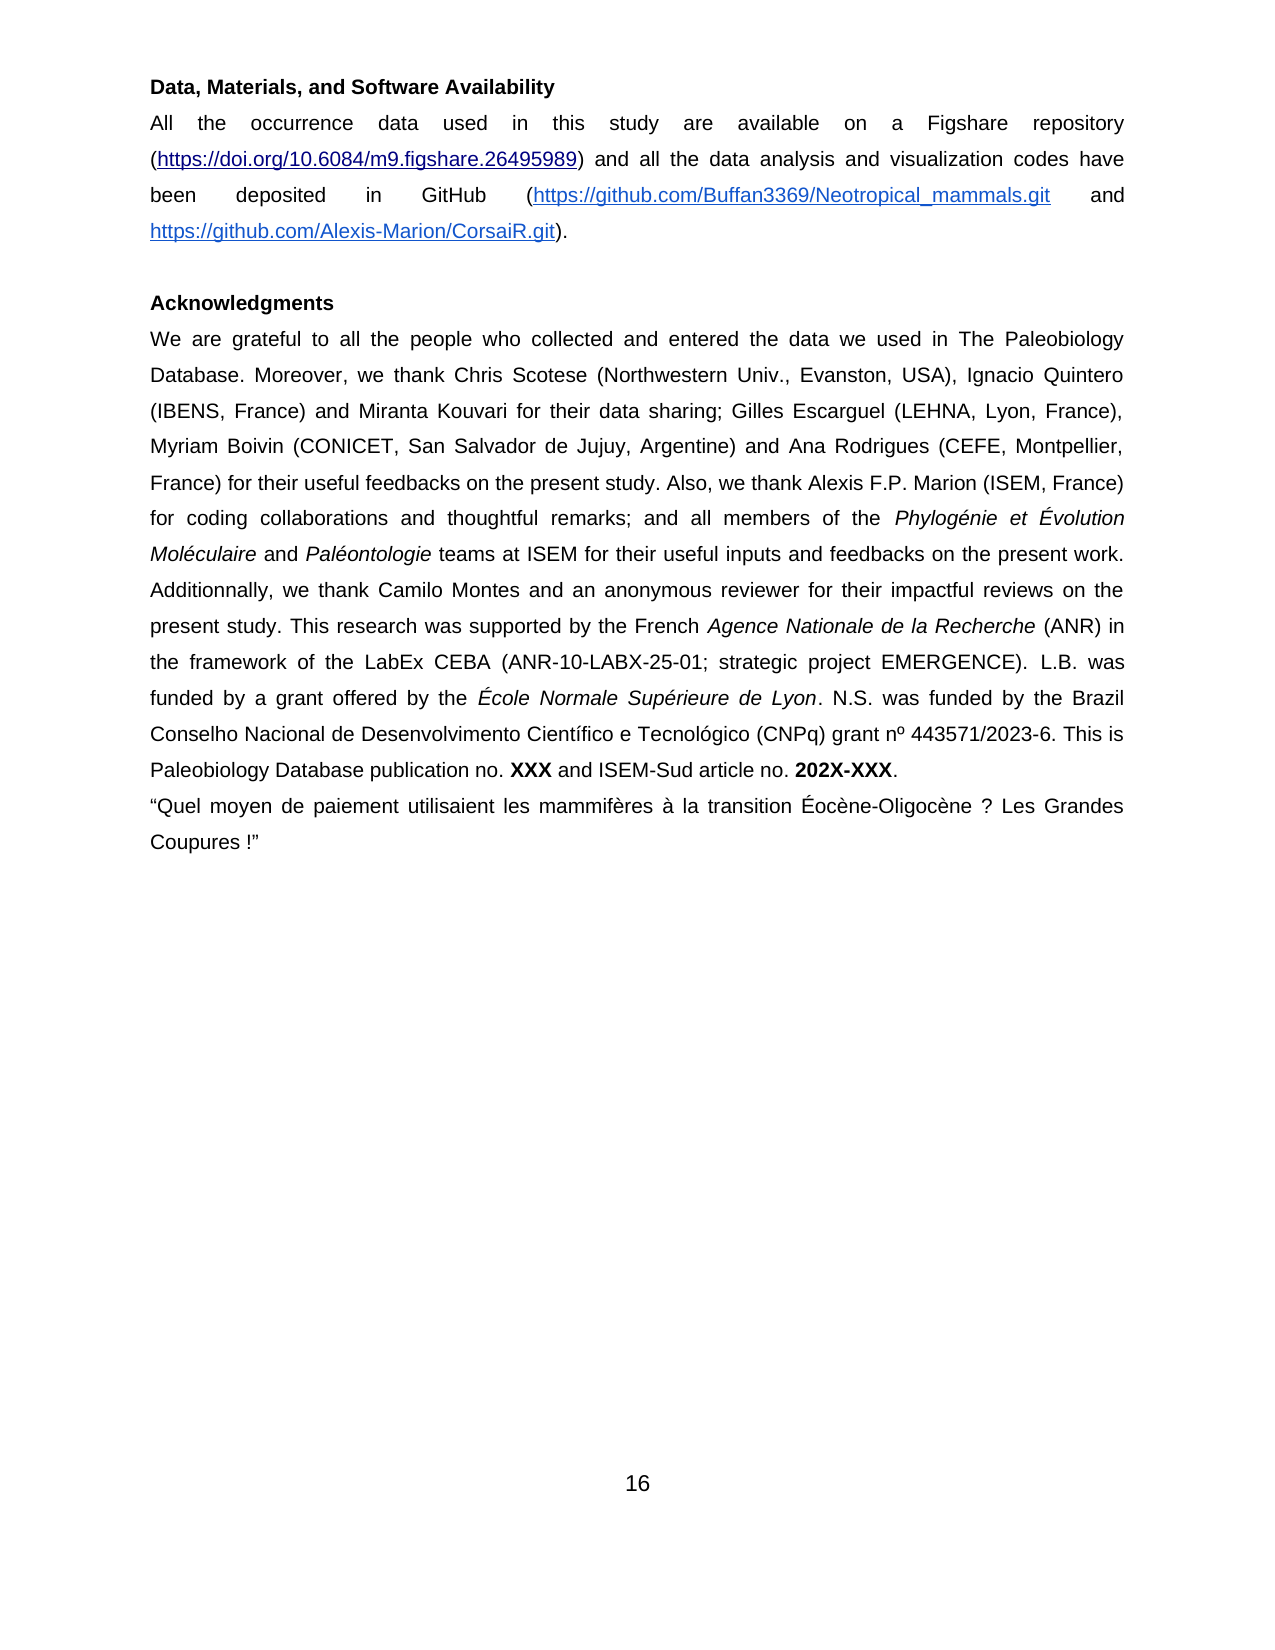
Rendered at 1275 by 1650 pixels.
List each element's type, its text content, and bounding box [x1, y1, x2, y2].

text Data, Materials, and Software Availability [150, 75, 1125, 99]
text Acknowledgments [150, 291, 1125, 314]
text We are grateful to all the people who collected and entered the data we used in The Paleobiology Database. Moreover, we thank Chris Scotese (Northwestern Univ., Evanston, USA), Ignacio Quintero (IBENS, France) and Miranta Kouvari for their data sharing; Gilles Escarguel (LEHNA, Lyon, France), Myriam Boivin (CONICET, San Salvador de Jujuy, Argentine) and Ana Rodrigues (CEFE, Montpellier, France) for their useful feedbacks on the present study. Also, we thank Alexis F.P. Marion (ISEM, France) for coding collaborations and thoughtful remarks; and all members of the Phylogénie et Évolution Moléculaire and Paléontologie teams at ISEM for their useful inputs and feedbacks on the present work. Additionnally, we thank Camilo Montes and an anonymous reviewer for their impactful reviews on the present study. This research was supported by the French Agence Nationale de la Recherche (ANR) in the framework of the LabEx CEBA (ANR-10-LABX-25-01; strategic project EMERGENCE). L.B. was funded by a grant offered by the École Normale Supérieure de Lyon. N.S. was funded by the Brazil Conselho Nacional de Desenvolvimento Científico e Tecnológico (CNPq) grant nº 443571/2023-6. This is Paleobiology Database publication no. XXX and ISEM-Sud article no. 202X-XXX. [150, 327, 1125, 782]
text “Quel moyen de paiement utilisaient les mammifères à la transition Éocène-Oligocène ? Les Grandes Coupures !” [150, 794, 1125, 854]
text All the occurrence data used in this study are available on a Figshare repository (https://doi.org/10.6084/m9.figshare.26495989) and all the data analysis and visualization codes have been deposited in GitHub (https://github.com/Buffan3369/Neotropical_mammals.git and https://github.com/Alexis-Marion/CorsaiR.git). [150, 111, 1125, 243]
